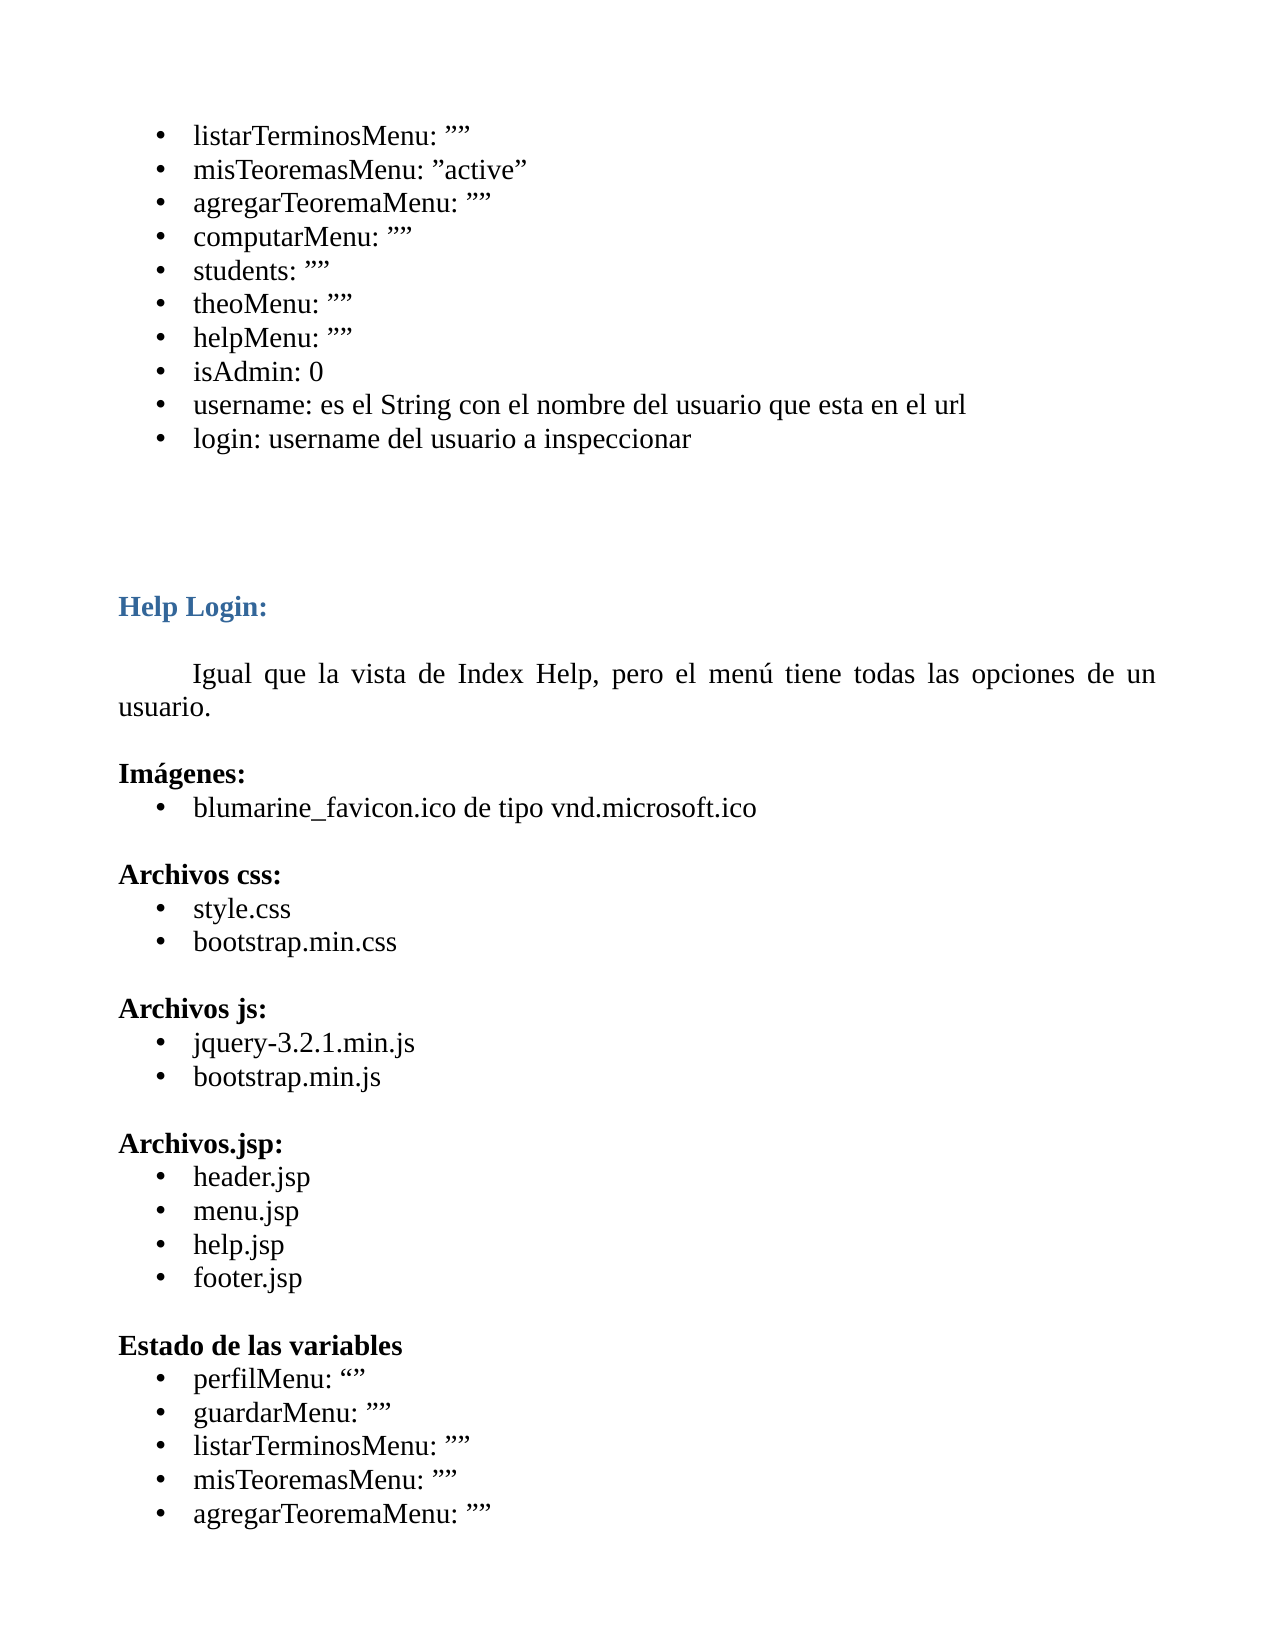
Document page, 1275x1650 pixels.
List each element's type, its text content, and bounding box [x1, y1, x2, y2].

text Archivos css: [118, 857, 1157, 891]
list helpMenu: ”” [156, 320, 1157, 354]
text Archivos js: [118, 992, 1157, 1025]
text Estado de las variables [118, 1328, 1157, 1361]
text Imágenes: [118, 756, 1157, 790]
list style.css [156, 891, 1157, 924]
list listarTerminosMenu: ”” [156, 118, 1157, 152]
list menu.jsp [156, 1193, 1157, 1227]
list help.jsp [156, 1227, 1157, 1260]
list footer.jsp [156, 1260, 1157, 1294]
list username: es el String con el nombre del usuario que esta en el url [156, 387, 1157, 421]
list computarMenu: ”” [156, 219, 1157, 253]
list isAdmin: 0 [156, 354, 1157, 387]
list misTeoremasMenu: ”active” [156, 152, 1157, 185]
text Igual que la vista de Index Help, pero el menú tiene todas las opciones de un usuario. [118, 656, 1157, 723]
list agregarTeoremaMenu: ”” [156, 185, 1157, 219]
list listarTerminosMenu: ”” [156, 1428, 1157, 1462]
list login: username del usuario a inspeccionar [156, 421, 1157, 454]
list bootstrap.min.css [156, 924, 1157, 958]
text Help Login: [118, 589, 1157, 622]
list misTeoremasMenu: ”” [156, 1462, 1157, 1496]
list perfilMenu: “” [156, 1361, 1157, 1395]
list theoMenu: ”” [156, 286, 1157, 320]
list agregarTeoremaMenu: ”” [156, 1496, 1157, 1529]
list bootstrap.min.js [156, 1059, 1157, 1092]
list guardarMenu: ”” [156, 1395, 1157, 1428]
list students: ”” [156, 253, 1157, 286]
list jquery-3.2.1.min.js [156, 1025, 1157, 1059]
text Archivos.jsp: [118, 1126, 1157, 1159]
list header.jsp [156, 1159, 1157, 1193]
list blumarine_favicon.ico de tipo vnd.microsoft.ico [156, 790, 1157, 824]
